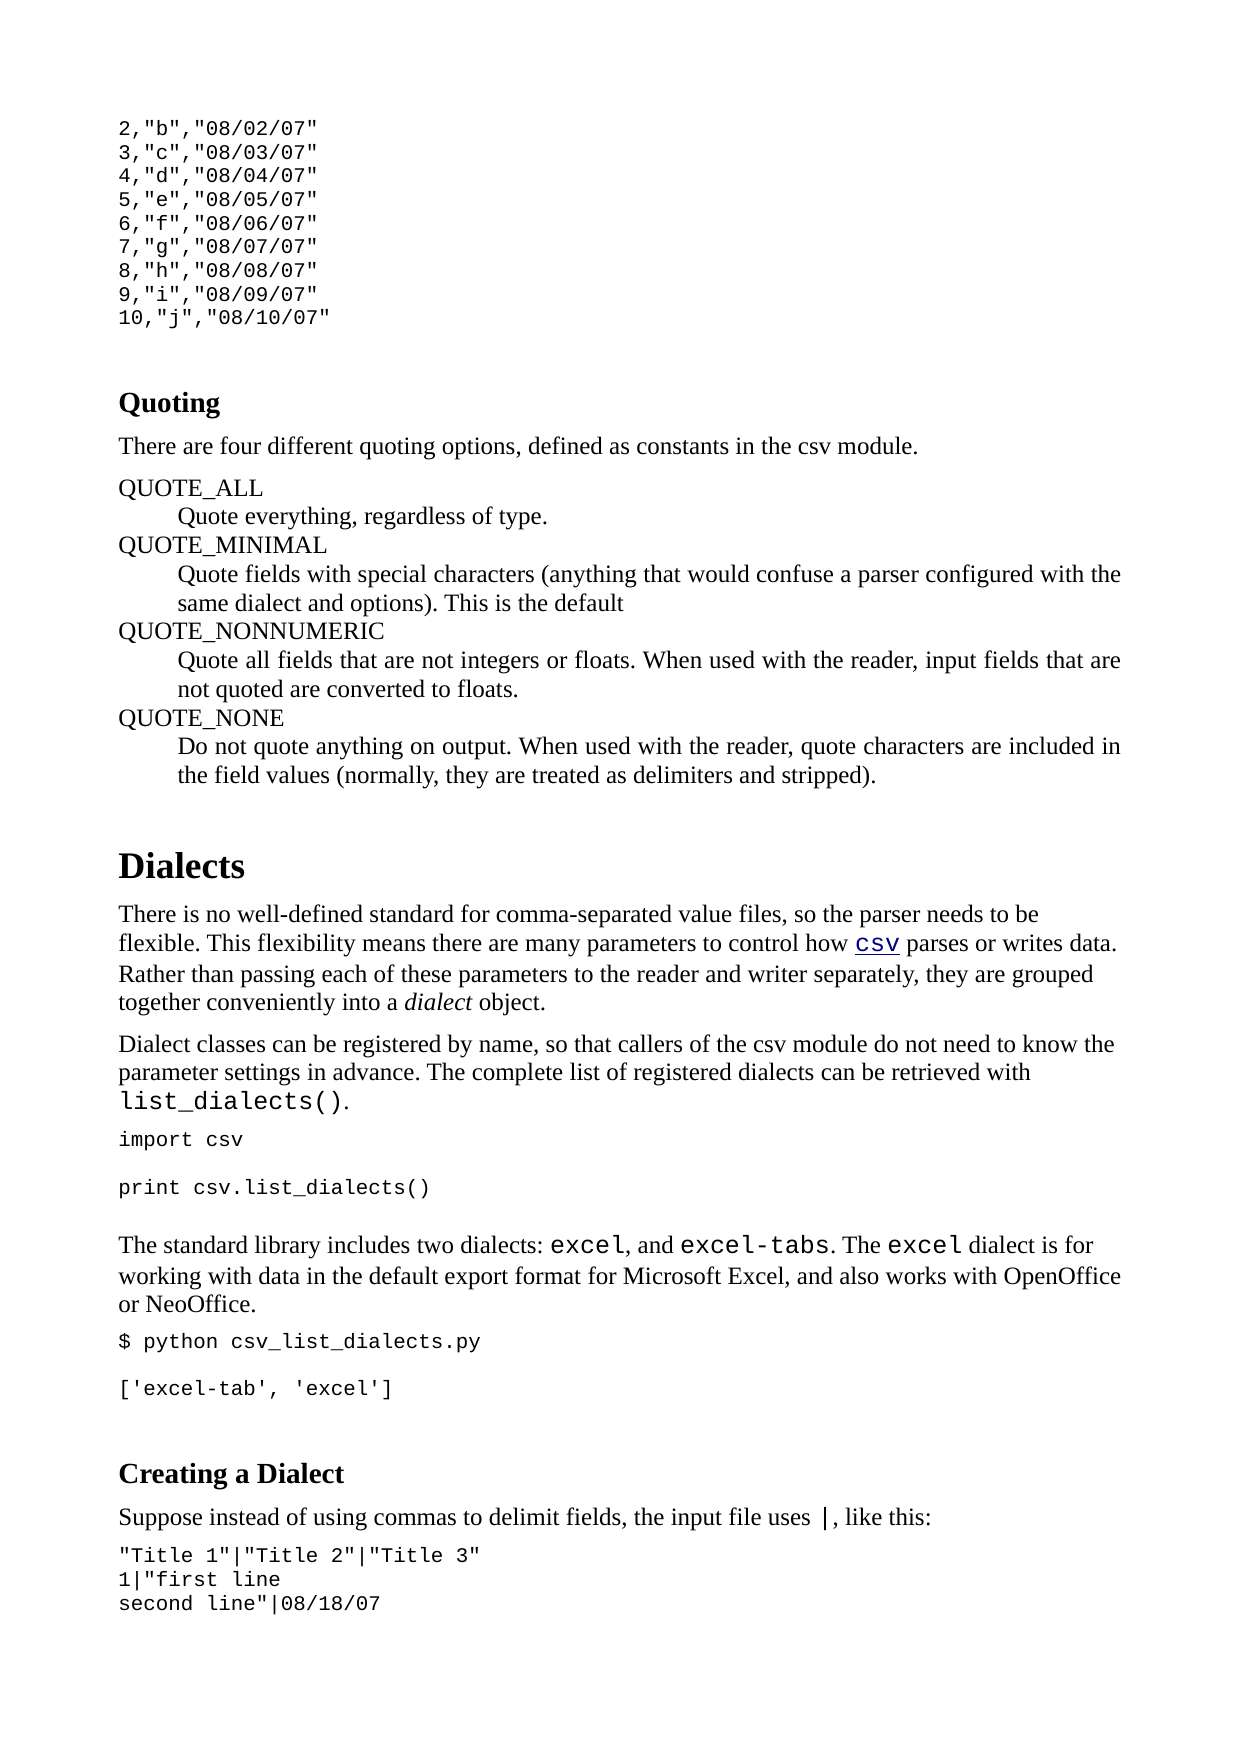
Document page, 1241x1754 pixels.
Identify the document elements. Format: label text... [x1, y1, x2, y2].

text The standard library includes two dialects: excel, and excel-tabs. The excel dialect is for working with data in the default export format for Microsoft Excel, and also works with OpenOffice or NeoOffice. [118, 1230, 1122, 1318]
list Quote all fields that are not integers or floats. When used with the reader, input fields that are not quoted are converted to floats. [177, 645, 1122, 703]
text $ python csv_list_dialects.py [118, 1331, 1122, 1354]
text Suppose instead of using commas to delimit fields, the input file uses |, like this: [118, 1502, 1122, 1533]
subtitle Creating a Dialect [118, 1456, 1122, 1490]
text Dialect classes can be registered by name, so that callers of the csv module do not need to know the parameter settings in advance. The complete list of registered dialects can be retrieved with list_dialects(). [118, 1029, 1122, 1117]
text 6,"f","08/06/07" [118, 213, 1122, 236]
subtitle QUOTE_ALL [118, 473, 1122, 501]
text 2,"b","08/02/07" [118, 118, 1122, 142]
subtitle QUOTE_MINIMAL [118, 530, 1122, 559]
subtitle QUOTE_NONNUMERIC [118, 616, 1122, 645]
subtitle Dialects [118, 843, 1122, 887]
text second line"|08/18/07 [118, 1593, 1122, 1616]
text 7,"g","08/07/07" [118, 236, 1122, 260]
subtitle Quoting [118, 385, 1122, 419]
list Quote fields with special characters (anything that would confuse a parser configured with the same dialect and options). This is the default [177, 559, 1122, 616]
text There are four different quoting options, defined as constants in the csv module. [118, 431, 1122, 460]
text ['excel-tab', 'excel'] [118, 1378, 1122, 1402]
text 10,"j","08/10/07" [118, 307, 1122, 331]
text 3,"c","08/03/07" [118, 142, 1122, 165]
text 8,"h","08/08/07" [118, 260, 1122, 284]
text "Title 1"|"Title 2"|"Title 3" [118, 1546, 1122, 1569]
text print csv.list_dialects() [118, 1177, 1122, 1200]
list Quote everything, regardless of type. [177, 501, 1122, 530]
text 9,"i","08/09/07" [118, 284, 1122, 307]
text 4,"d","08/04/07" [118, 165, 1122, 189]
text import csv [118, 1129, 1122, 1153]
subtitle QUOTE_NONE [118, 703, 1122, 731]
text 1|"first line [118, 1569, 1122, 1593]
text There is no well-defined standard for comma-separated value files, so the parser needs to be flexible. This flexibility means there are many parameters to control how csv parses or writes data. Rather than passing each of these parameters to the reader and writer separately, they are grouped together conveniently into a dialect object. [118, 899, 1122, 1016]
text 5,"e","08/05/07" [118, 189, 1122, 213]
list Do not quote anything on output. When used with the reader, quote characters are included in the field values (normally, they are treated as delimiters and stripped). [177, 731, 1122, 789]
